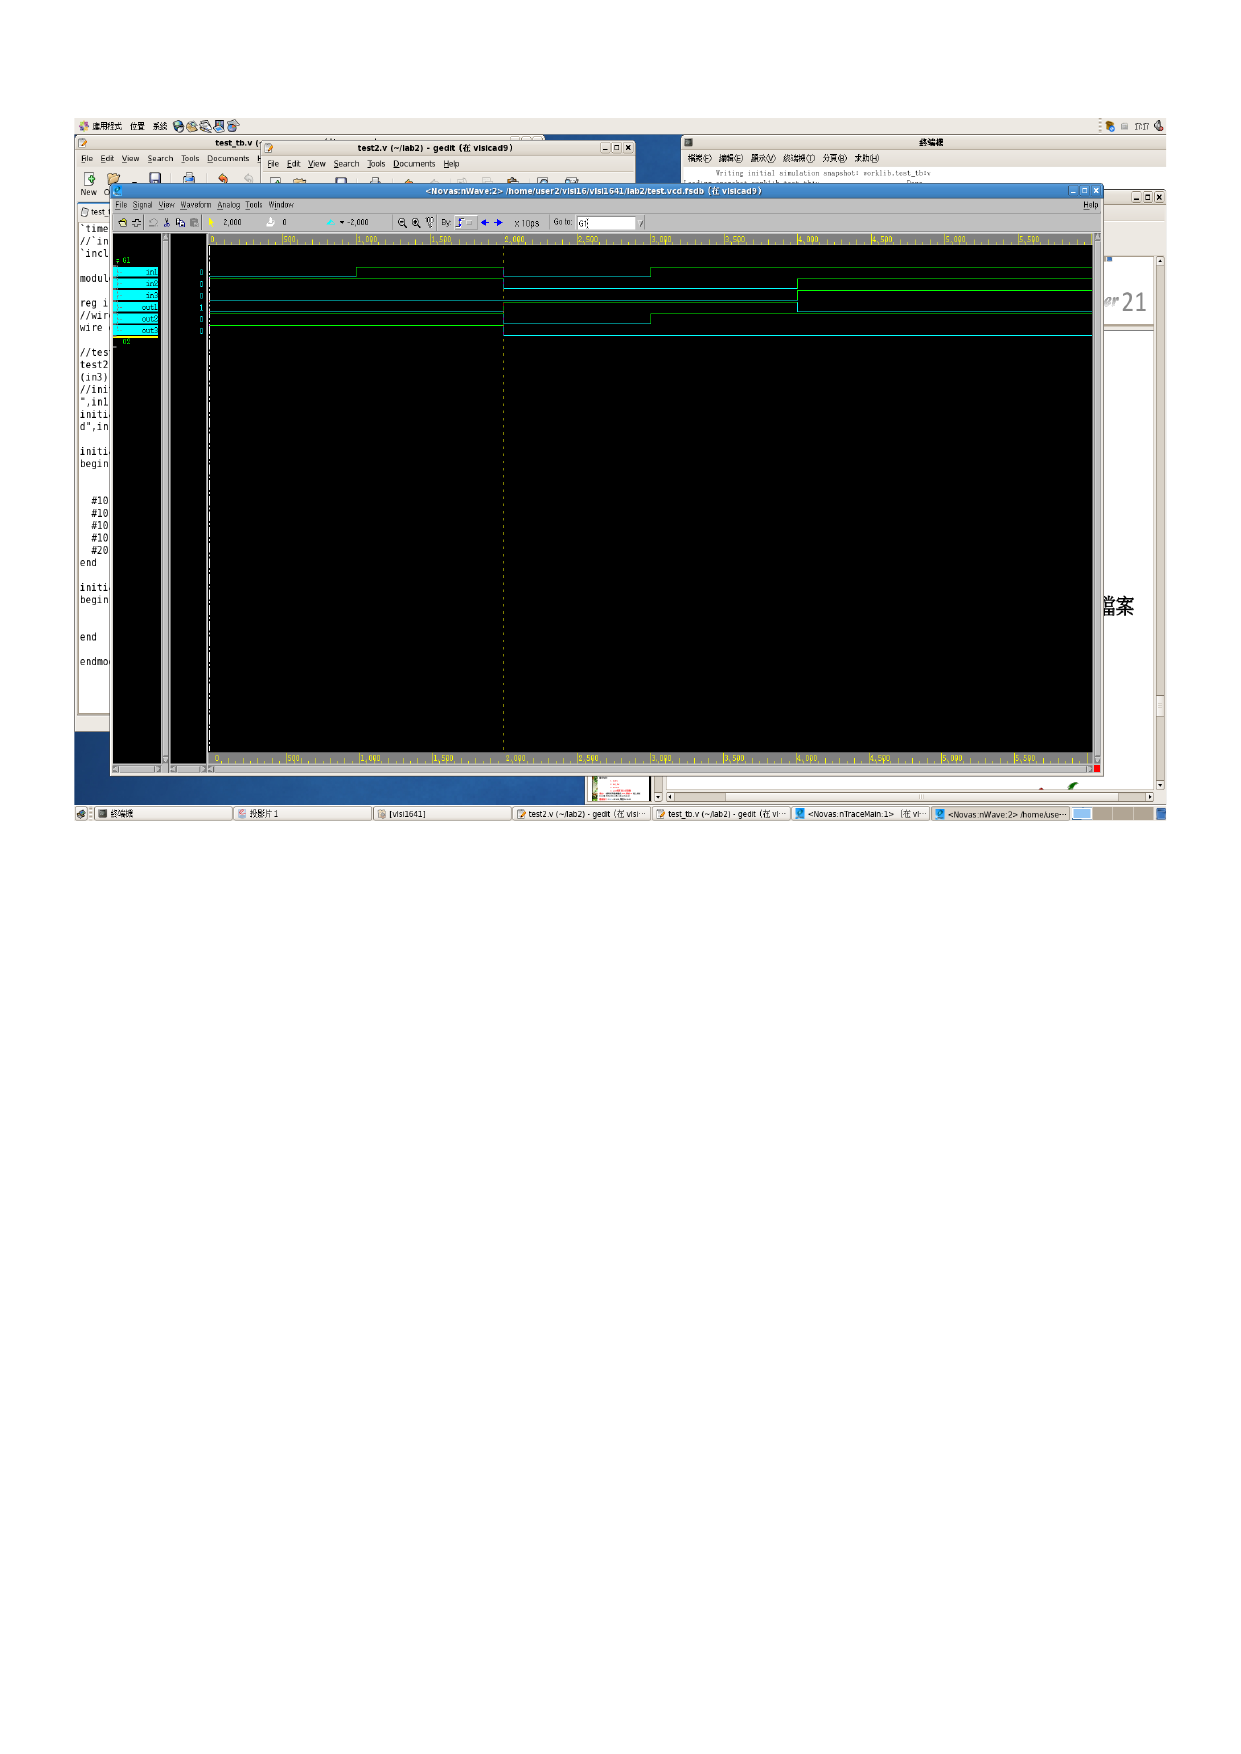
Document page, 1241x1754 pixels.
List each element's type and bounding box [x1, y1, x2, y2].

picture [74, 118, 1167, 821]
